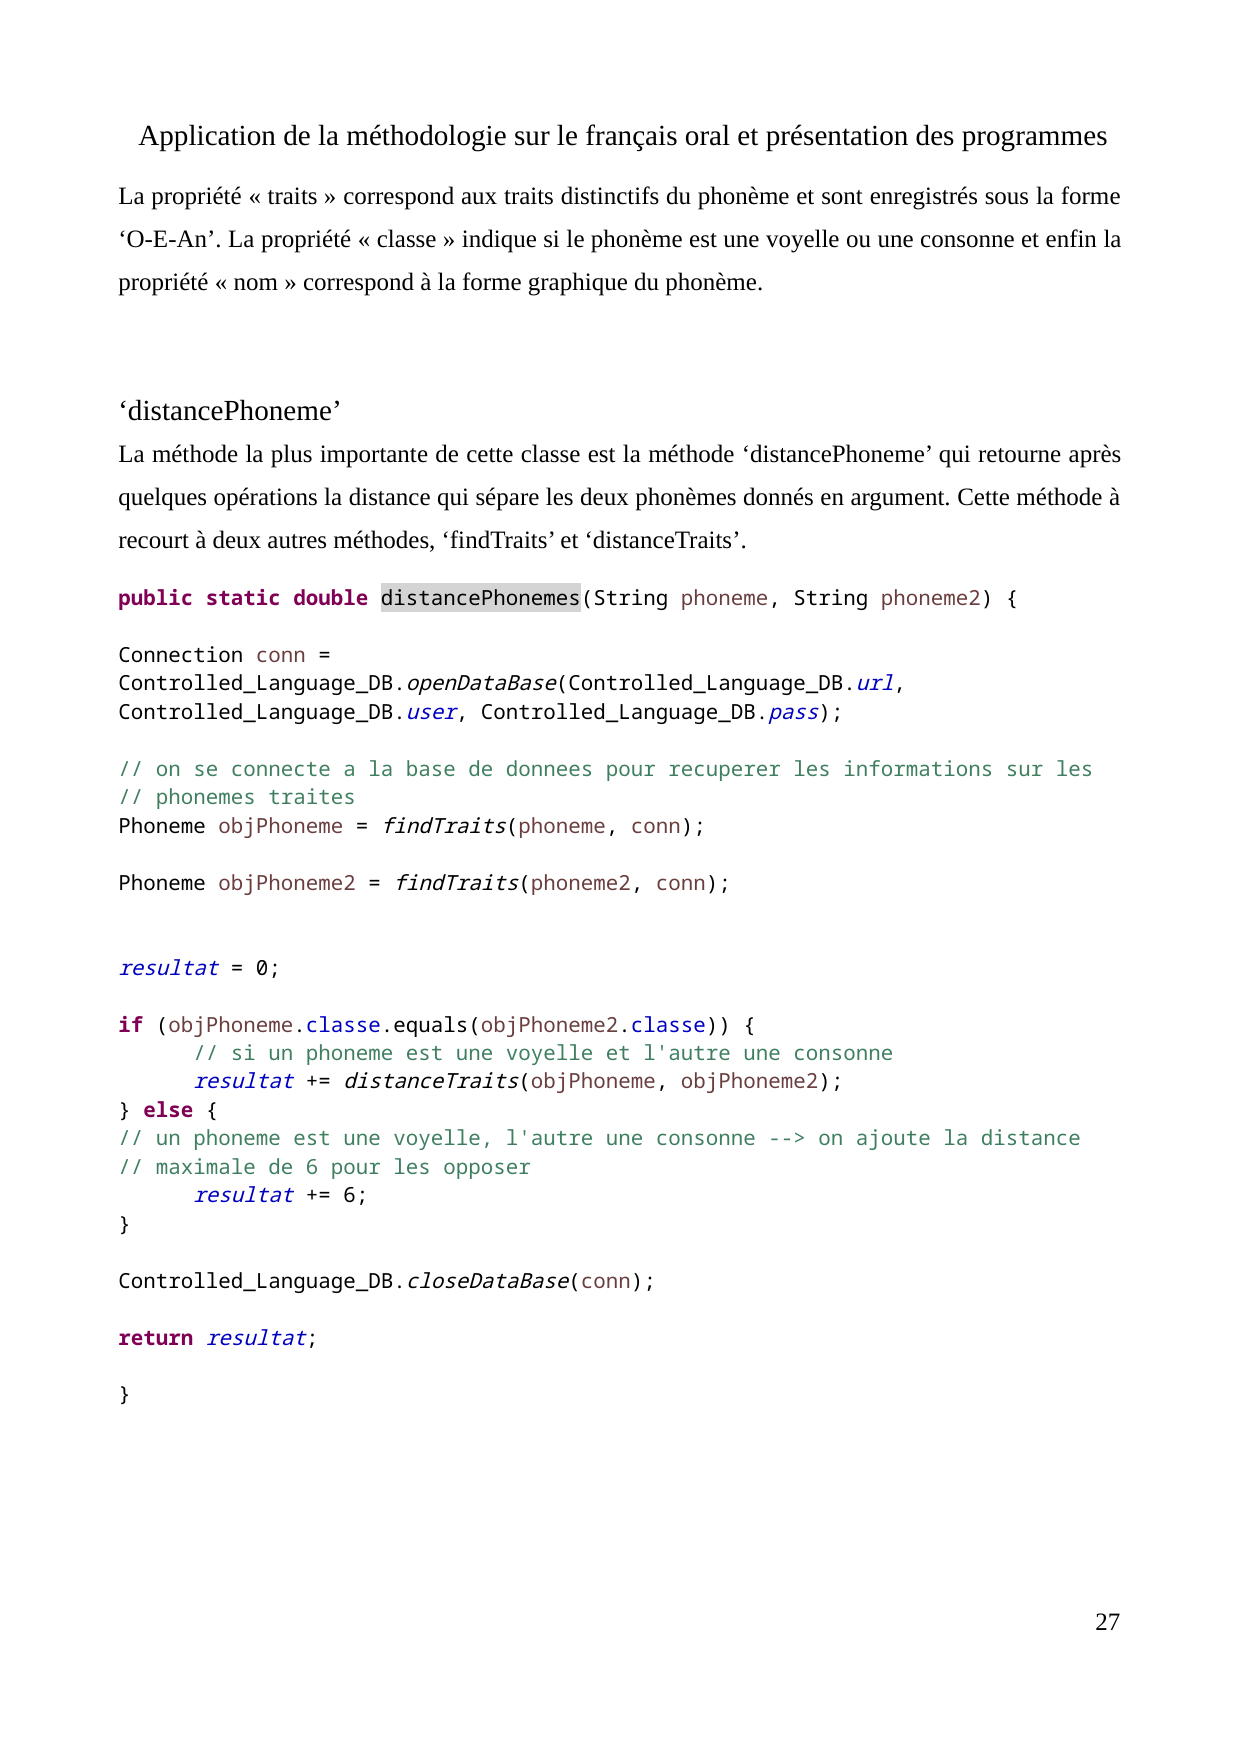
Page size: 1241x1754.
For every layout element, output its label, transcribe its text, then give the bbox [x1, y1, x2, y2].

text // un phoneme est une voyelle, l'autre une consonne --> on ajoute la distance [118, 1123, 1122, 1152]
text Connection conn = Controlled_Language_DB.openDataBase(Controlled_Language_DB.url, Controlled_Language_DB.user, Controlled_Language_DB.pass); [118, 640, 1122, 725]
text return resultat; [118, 1323, 1122, 1351]
text La méthode la plus importante de cette classe est la méthode ‘distancePhoneme’ qui retourne après quelques opérations la distance qui sépare les deux phonèmes donnés en argument. Cette méthode à recourt à deux autres méthodes, ‘findTraits’ et ‘distanceTraits’. [118, 439, 1122, 554]
text Phoneme objPhoneme = findTraits(phoneme, conn); [118, 811, 1122, 839]
text } [118, 1209, 1122, 1237]
text } [118, 1379, 1122, 1408]
text if (objPhoneme.classe.equals(objPhoneme2.classe)) { [118, 1010, 1122, 1038]
text // maximale de 6 pour les opposer [118, 1152, 1122, 1180]
text // si un phoneme est une voyelle et l'autre une consonne [118, 1038, 1122, 1067]
text resultat = 0; [118, 953, 1122, 981]
text // on se connecte a la base de donnees pour recuperer les informations sur les [118, 754, 1122, 782]
text resultat += 6; [118, 1180, 1122, 1209]
text Controlled_Language_DB.closeDataBase(conn); [118, 1266, 1122, 1294]
text // phonemes traites [118, 782, 1122, 811]
text } else { [118, 1095, 1122, 1123]
text Phoneme objPhoneme2 = findTraits(phoneme2, conn); [118, 868, 1122, 896]
subtitle ‘distancePhoneme’ [118, 393, 1122, 427]
list La propriété « traits » correspond aux traits distinctifs du phonème et sont enregistrés sous la forme ‘O-E-An’. La propriété « classe » indique si le phonème est une voyelle ou une consonne et enfin la propriété « nom » correspond à la forme graphique du phonème. [118, 181, 1122, 296]
text public static double distancePhonemes(String phoneme, String phoneme2) { [118, 583, 1122, 612]
text resultat += distanceTraits(objPhoneme, objPhoneme2); [118, 1067, 1122, 1095]
